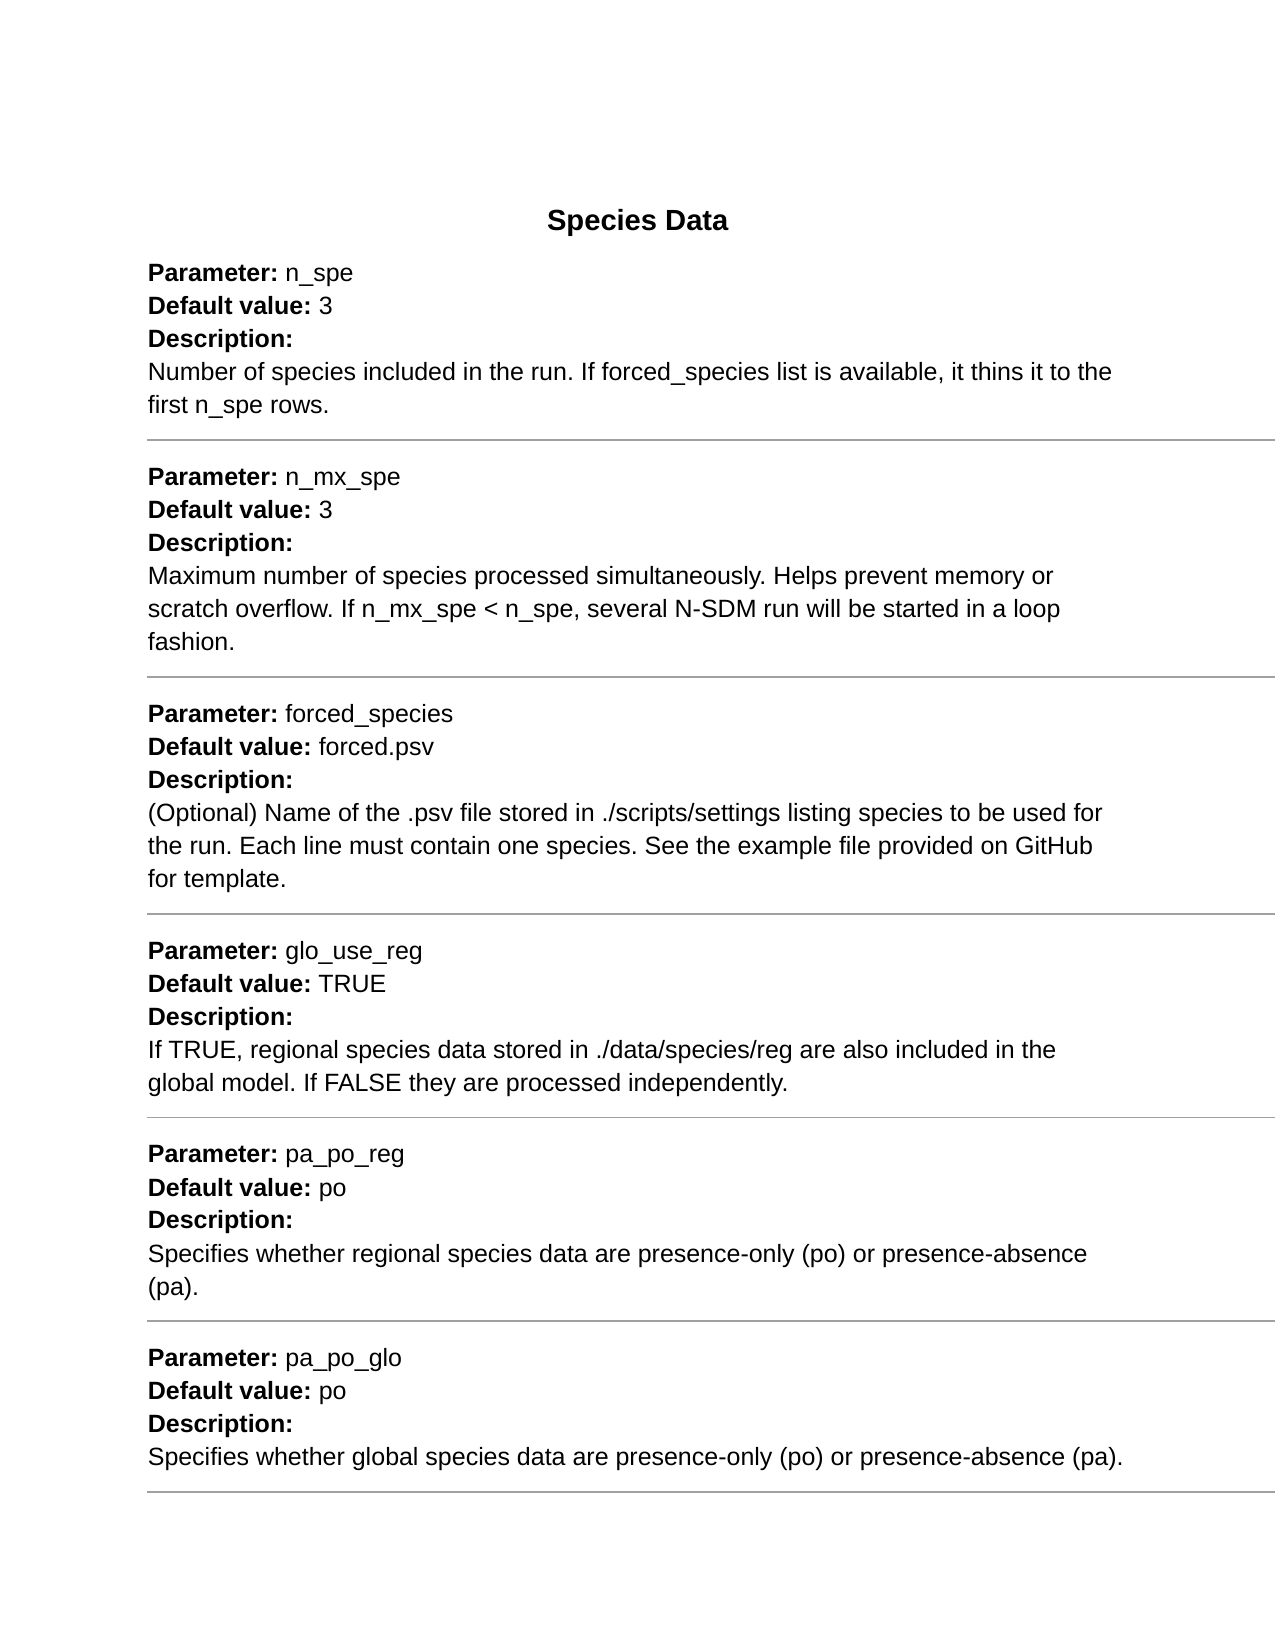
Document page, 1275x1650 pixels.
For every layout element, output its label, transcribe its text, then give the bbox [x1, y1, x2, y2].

text Parameter: pa_po_reg Default value: po Description: Specifies whether regional species data are presence-only (po) or presence-absence (pa). [148, 1139, 1127, 1300]
text Parameter: n_mx_spe Default value: 3 Description: Maximum number of species processed simultaneously. Helps prevent memory or scratch overflow. If n_mx_spe < n_spe, several N-SDM run will be started in a loop fashion. [148, 462, 1127, 656]
text Parameter: pa_po_glo Default value: po Description: Specifies whether global species data are presence-only (po) or presence-absence (pa). [148, 1343, 1127, 1471]
text Parameter: forced_species Default value: forced.psv Description: (Optional) Name of the .psv file stored in ./scripts/settings listing species to be used for the run. Each line must contain one species. See the example file provided on GitHub for template. [148, 699, 1127, 893]
text Species Data [148, 203, 1127, 236]
text Parameter: n_spe Default value: 3 Description: Number of species included in the run. If forced_species list is available, it thins it to the first n_spe rows. [148, 258, 1127, 419]
text Parameter: glo_use_reg Default value: TRUE Description: If TRUE, regional species data stored in ./data/species/reg are also included in the global model. If FALSE they are processed independently. [148, 936, 1127, 1096]
